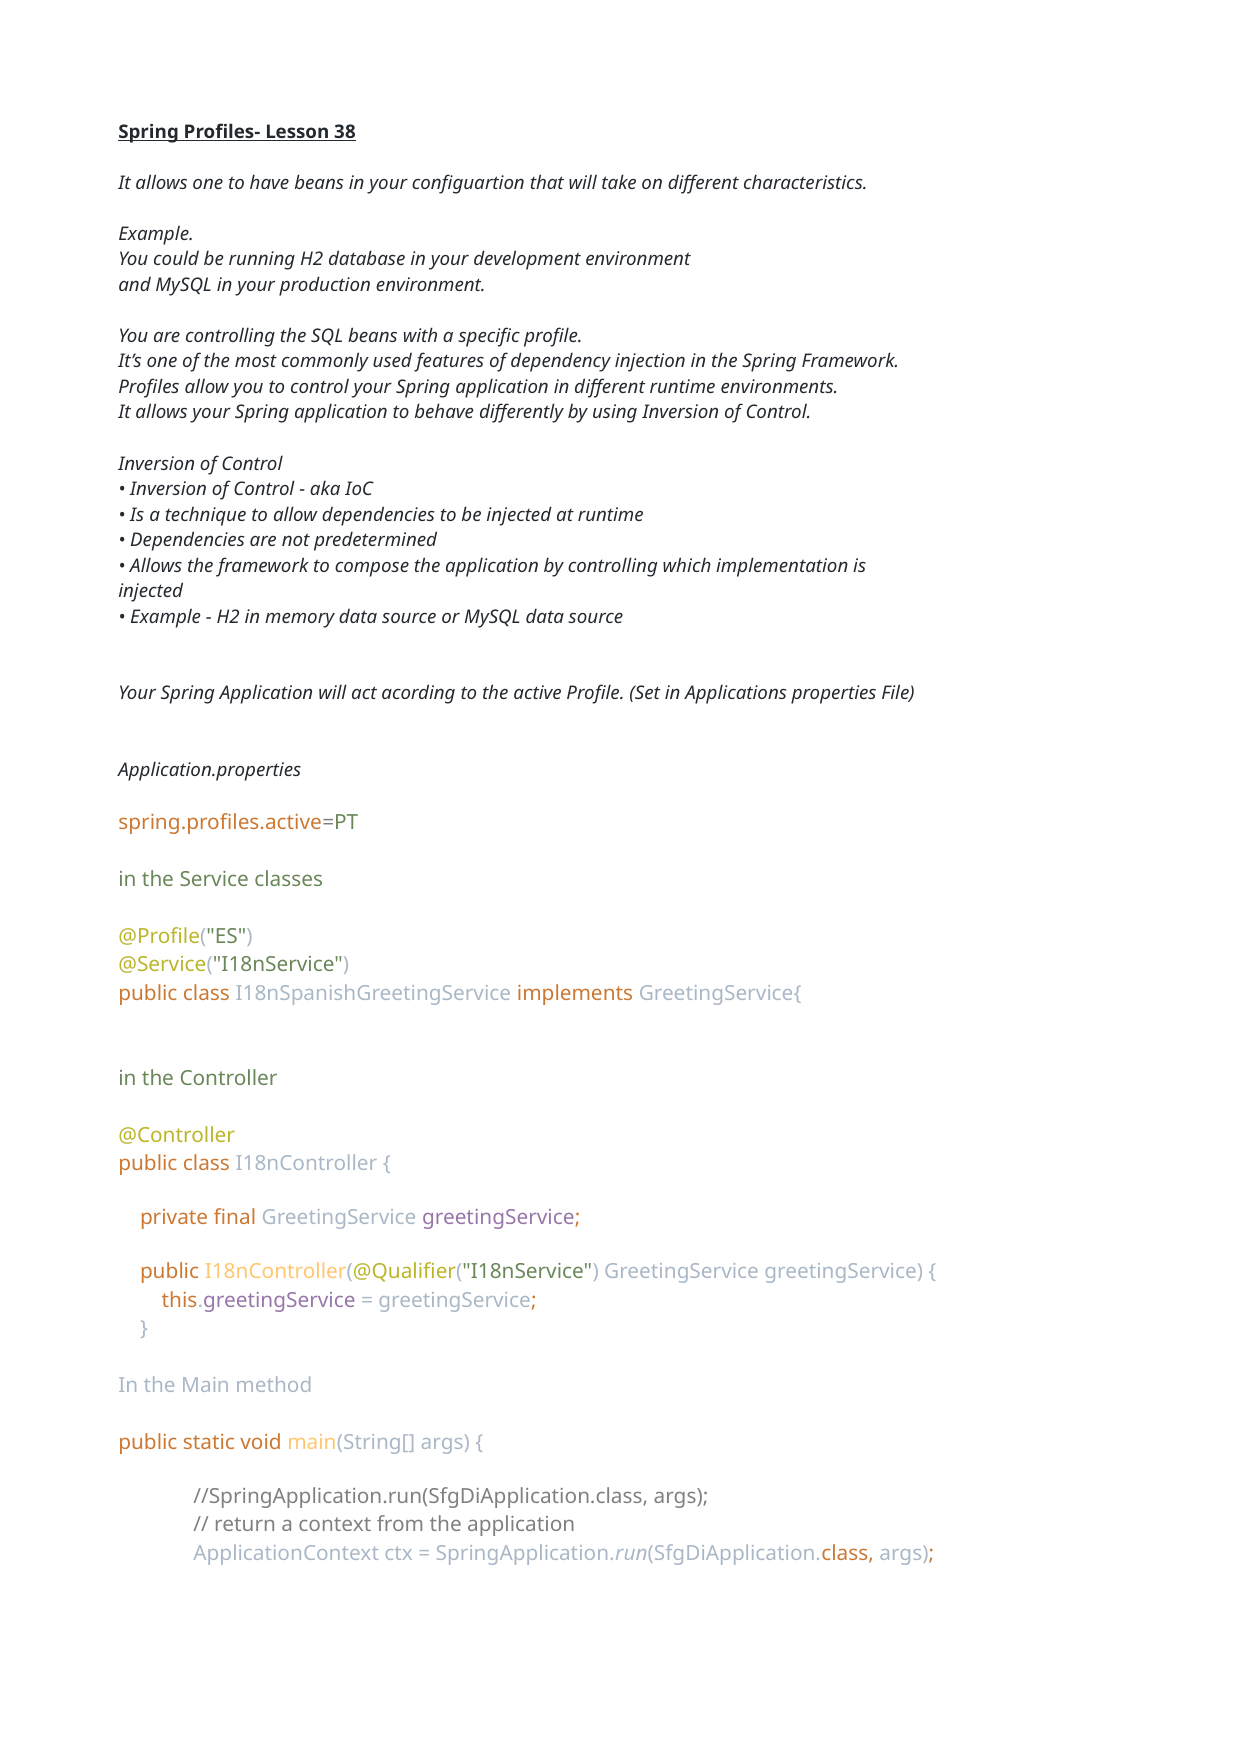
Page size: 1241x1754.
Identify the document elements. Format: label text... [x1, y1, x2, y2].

text In the Main method [118, 1370, 1122, 1398]
text You are controlling the SQL beans with a specific profile. [118, 322, 1122, 348]
text • Is a technique to allow dependencies to be injected at runtime [118, 501, 1122, 526]
text in the Service classes [118, 864, 1122, 892]
text You could be running H2 database in your development environment [118, 246, 1122, 271]
text @Profile("ES") @Service("I18nService") public class I18nSpanishGreetingService implements GreetingService{ [118, 921, 1122, 1006]
text Spring Profiles- Lesson 38 [118, 118, 1122, 144]
text • Inversion of Control - aka IoC [118, 475, 1122, 501]
text Application.properties [118, 756, 1122, 782]
text It’s one of the most commonly used features of dependency injection in the Spring Framework. [118, 348, 1122, 373]
text and MySQL in your production environment. [118, 271, 1122, 297]
text It allows your Spring application to behave differently by using Inversion of Control. [118, 399, 1122, 424]
text • Example - H2 in memory data source or MySQL data source [118, 603, 1122, 628]
text @Controller public class I18nController { private final GreetingService greetingService; public I18nController(@Qualifier("I18nService") GreetingService greetingService) { this.greetingService = greetingService; } [118, 1120, 1122, 1342]
text • Dependencies are not predetermined [118, 526, 1122, 552]
text injected [118, 577, 1122, 603]
text in the Controller [118, 1063, 1122, 1092]
text Example. [118, 220, 1122, 246]
text • Allows the framework to compose the application by controlling which implementation is [118, 552, 1122, 577]
text Your Spring Application will act acording to the active Profile. (Set in Applications properties File) [118, 679, 1122, 705]
text spring.profiles.active=PT [118, 807, 1122, 836]
text It allows one to have beans in your configuartion that will take on different characteristics. [118, 169, 1122, 195]
text Profiles allow you to control your Spring application in different runtime environments. [118, 373, 1122, 399]
text Inversion of Control [118, 450, 1122, 475]
text public static void main(String[] args) { //SpringApplication.run(SfgDiApplication.class, args); // return a context from the application ApplicationContext ctx = SpringApplication.run(SfgDiApplication.class, args); [118, 1427, 1122, 1592]
